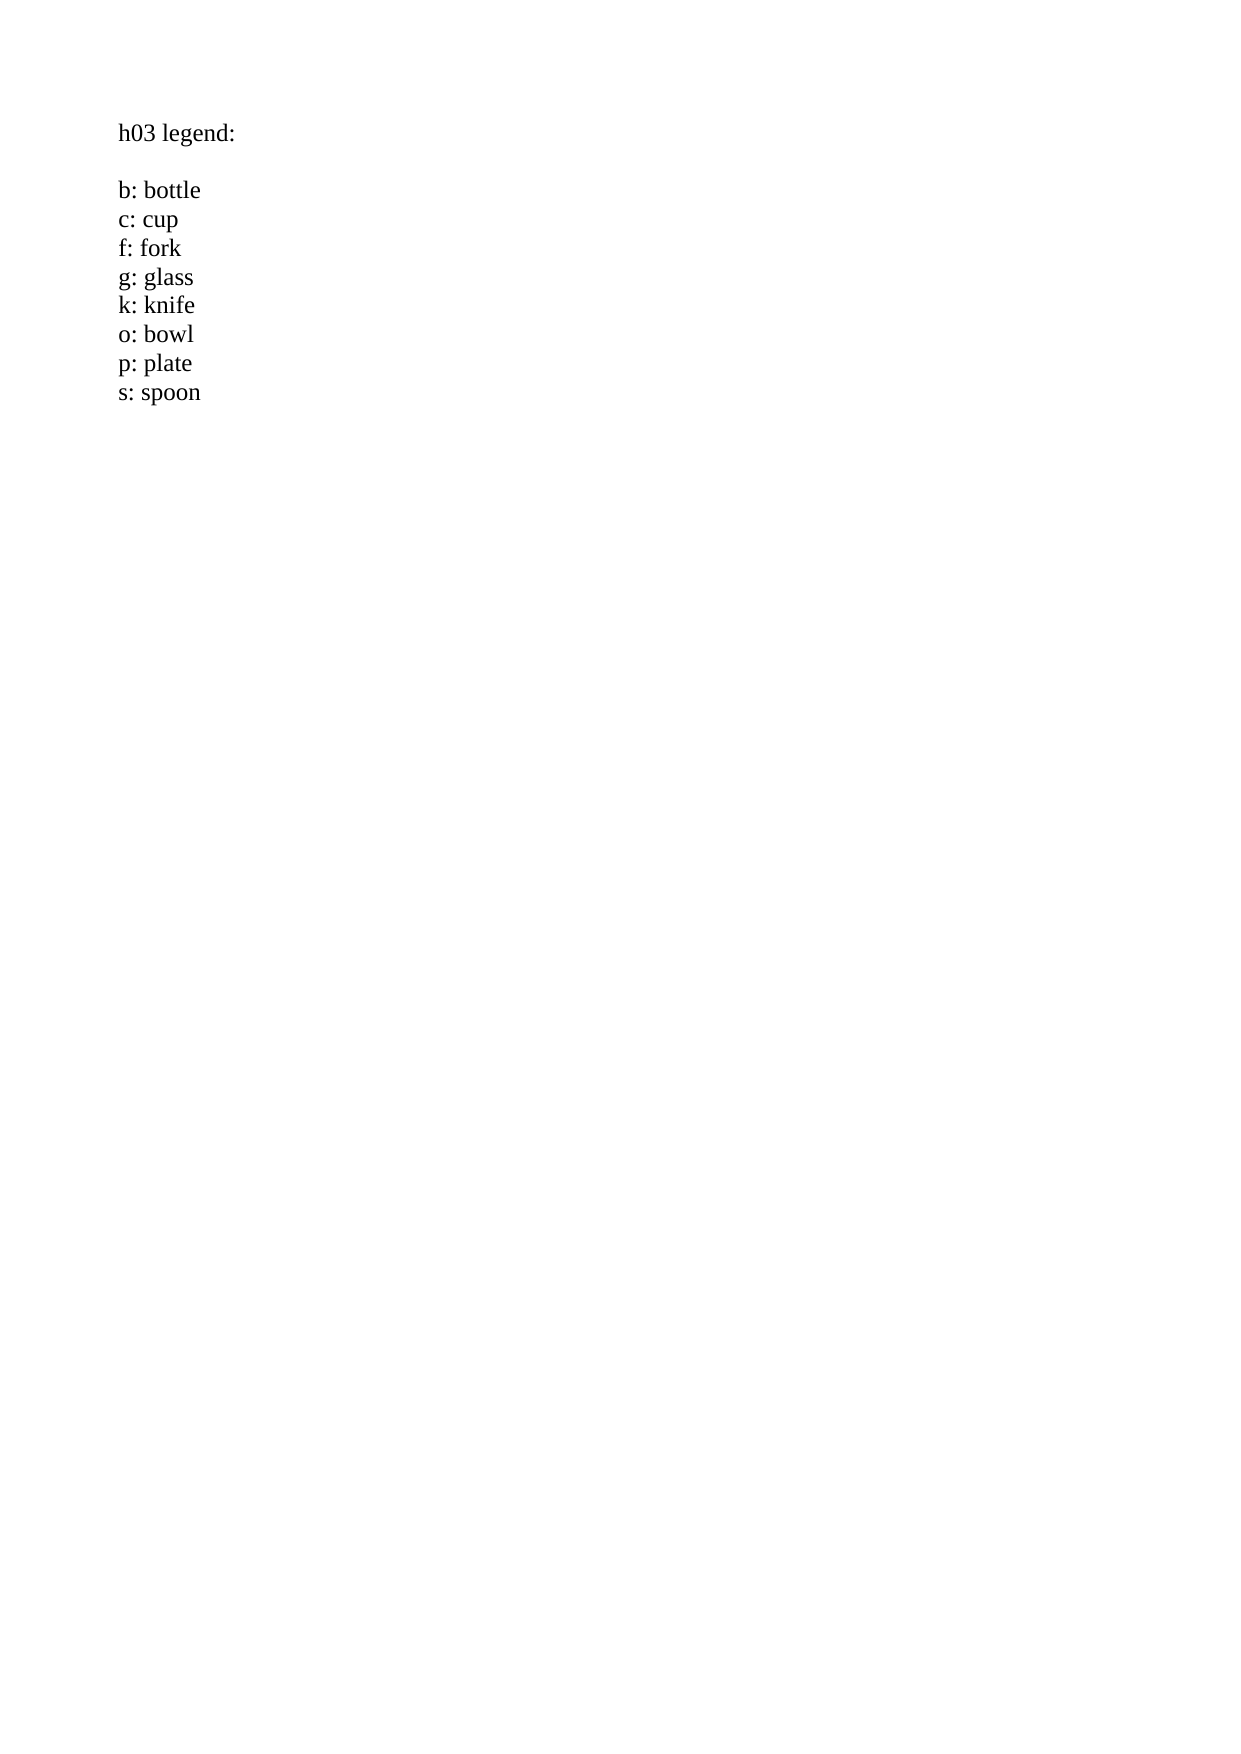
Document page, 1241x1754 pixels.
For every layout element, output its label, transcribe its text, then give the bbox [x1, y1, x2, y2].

text b: bottle [118, 176, 1122, 204]
text k: knife [118, 291, 1122, 319]
text p: plate [118, 348, 1122, 377]
text o: bowl [118, 319, 1122, 348]
text f: fork [118, 233, 1122, 262]
text g: glass [118, 262, 1122, 291]
text c: cup [118, 204, 1122, 233]
text h03 legend: [118, 118, 1122, 147]
text s: spoon [118, 377, 1122, 406]
